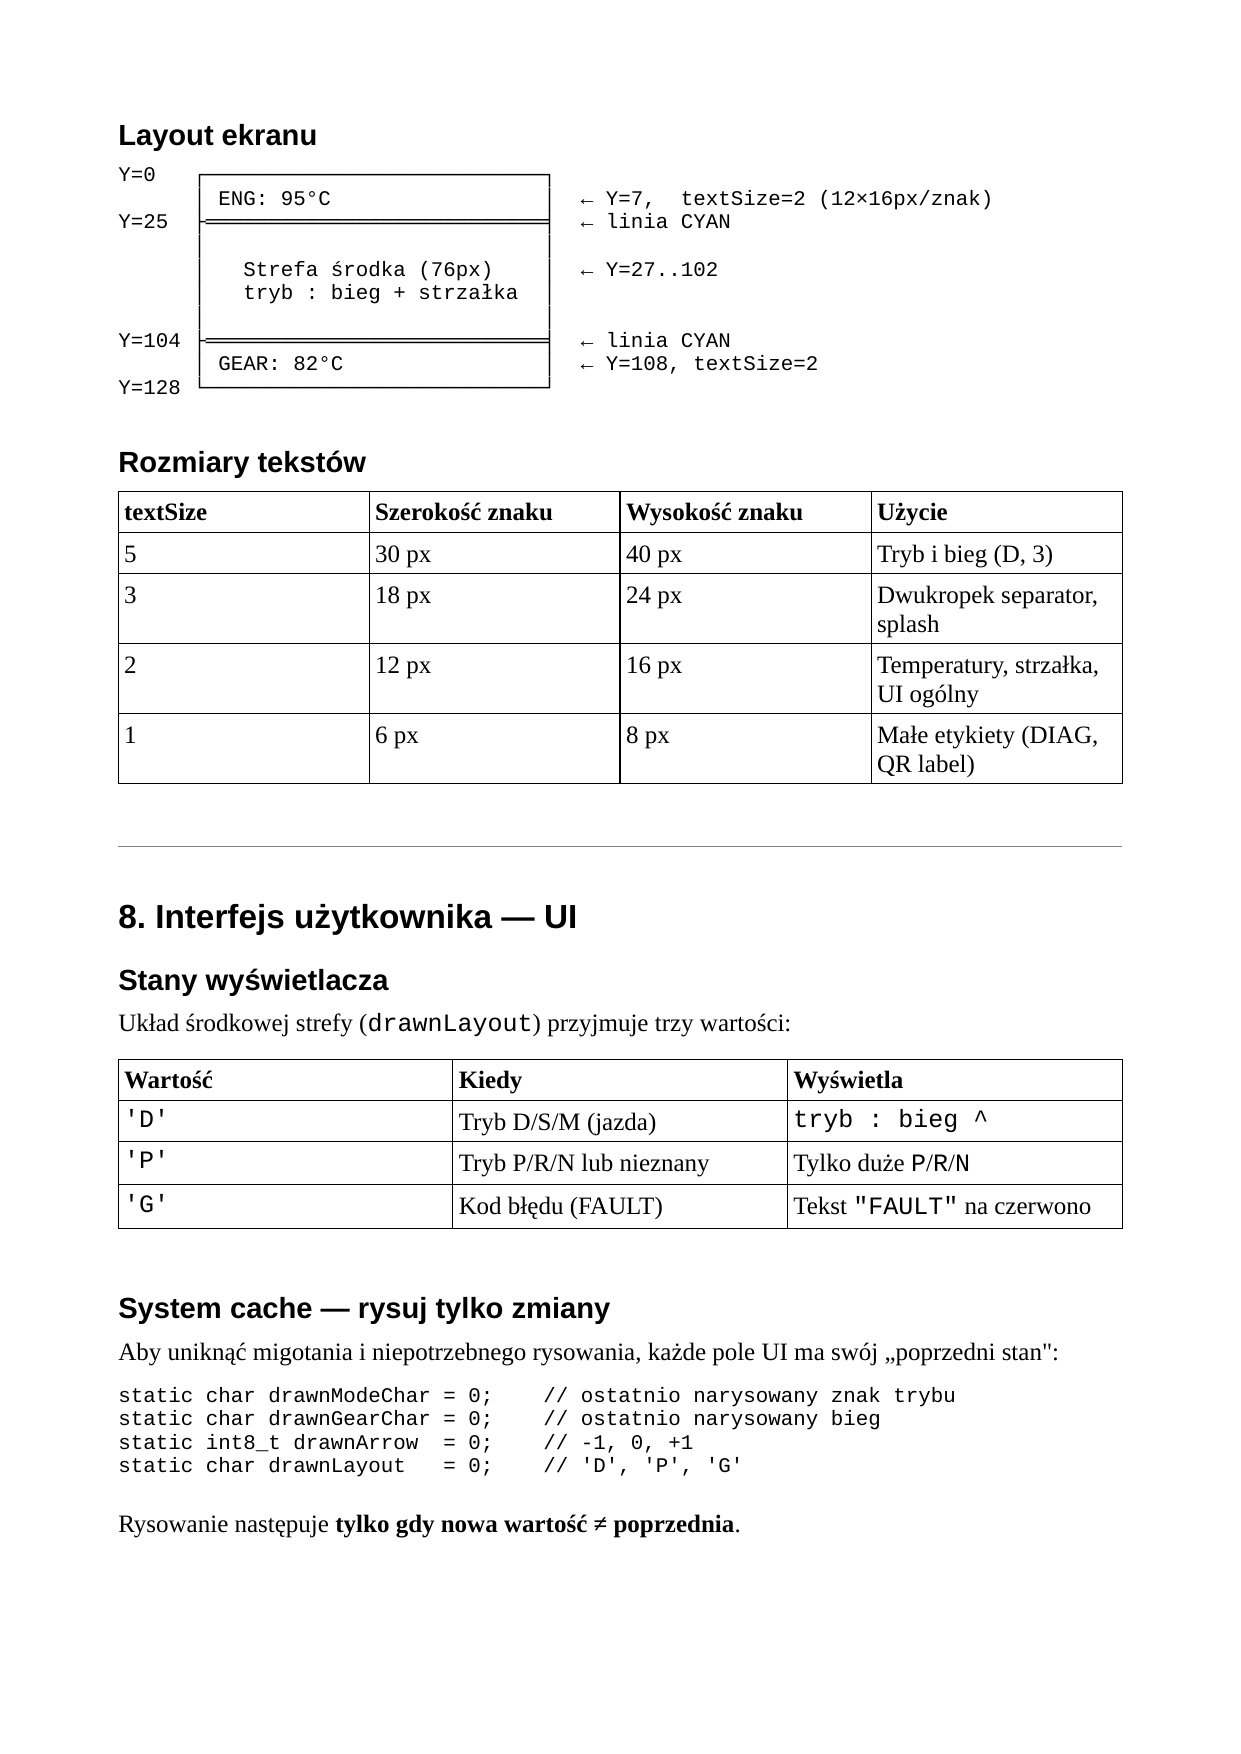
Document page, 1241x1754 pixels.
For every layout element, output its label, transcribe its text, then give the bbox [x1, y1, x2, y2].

table_cell tryb : bieg ^ [788, 1101, 1122, 1141]
table_header Wyświetla [788, 1060, 1122, 1100]
table_cell Tryb P/R/N lub nieznany [453, 1142, 787, 1184]
table_cell Kod błędu (FAULT) [453, 1185, 787, 1228]
table_cell 24 px [621, 574, 871, 643]
table_cell 'G' [119, 1185, 452, 1228]
text Rysowanie następuje tylko gdy nowa wartość ≠ poprzednia. [118, 1509, 1122, 1537]
table_cell 8 px [621, 714, 871, 783]
text Układ środkowej strefy (drawnLayout) przyjmuje trzy wartości: [118, 1008, 1122, 1039]
table_cell Dwukropek separator, splash [872, 574, 1122, 643]
table_cell 40 px [621, 533, 871, 573]
table_cell 6 px [370, 714, 619, 783]
table_header Kiedy [453, 1060, 787, 1100]
text Y=0 ┌───────────────────────────┐ │ ENG: 95°C │ ← Y=7, textSize=2 (12×16px/znak) Y=25 ├═══════════════════════════╡ ← linia CYAN │ │ │ Strefa środka (76px) │ ← Y=27..102 │ tryb : bieg + strzałka │ │ │ Y=104 ├═══════════════════════════╡ ← linia CYAN │ GEAR: 82°C │ ← Y=108, textSize=2 Y=128 └───────────────────────────┘ [118, 164, 1122, 401]
table_cell 3 [119, 574, 369, 643]
text Aby uniknąć migotania i niepotrzebnego rysowania, każde pole UI ma swój „poprzedni stan": [118, 1337, 1122, 1366]
table_cell 12 px [370, 644, 619, 713]
subtitle Rozmiary tekstów [118, 445, 1122, 478]
table_cell 16 px [621, 644, 871, 713]
table_cell Tryb D/S/M (jazda) [453, 1101, 787, 1141]
subtitle 8. Interfejs użytkownika — UI [118, 897, 1122, 935]
table_cell 5 [119, 533, 369, 573]
table_cell Temperatury, strzałka, UI ogólny [872, 644, 1122, 713]
table_cell 2 [119, 644, 369, 713]
table_header Wartość [119, 1060, 452, 1100]
subtitle Stany wyświetlacza [118, 962, 1122, 996]
table_header Użycie [872, 492, 1122, 532]
table_header textSize [119, 492, 369, 532]
table_header Szerokość znaku [370, 492, 619, 532]
subtitle Layout ekranu [118, 118, 1122, 152]
table_cell 30 px [370, 533, 619, 573]
table_cell 'P' [119, 1142, 452, 1184]
table_header Wysokość znaku [621, 492, 871, 532]
subtitle System cache — rysuj tylko zmiany [118, 1291, 1122, 1324]
table_cell 1 [119, 714, 369, 783]
table_cell 'D' [119, 1101, 452, 1141]
table_cell Małe etykiety (DIAG, QR label) [872, 714, 1122, 783]
table_cell Tylko duże P/R/N [788, 1142, 1122, 1184]
table_cell 18 px [370, 574, 619, 643]
table_cell Tekst "FAULT" na czerwono [788, 1185, 1122, 1228]
text static char drawnModeChar = 0; // ostatnio narysowany znak trybu static char drawnGearChar = 0; // ostatnio narysowany bieg static int8_t drawnArrow = 0; // -1, 0, +1 static char drawnLayout = 0; // 'D', 'P', 'G' [118, 1384, 1122, 1479]
table_cell Tryb i bieg (D, 3) [872, 533, 1122, 573]
